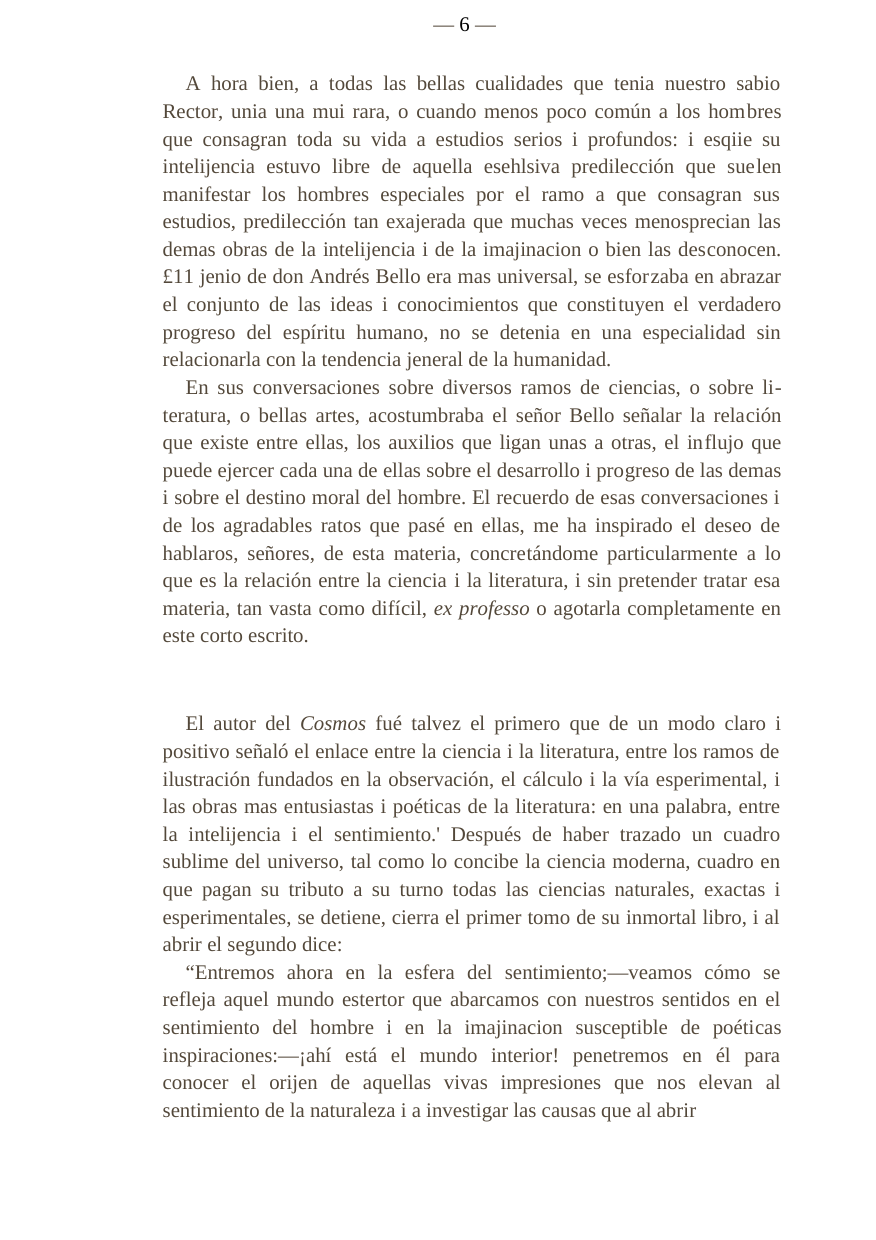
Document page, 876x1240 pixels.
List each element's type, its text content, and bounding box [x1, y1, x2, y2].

text En sus conversaciones sobre diversos ramos de ciencias, o sobre li­teratura, o bellas artes, acostumbraba el señor Bello señalar la rela­ción que existe entre ellas, los auxilios que ligan unas a otras, el in­flujo que puede ejercer cada una de ellas sobre el desarrollo i pro­greso de las demas i sobre el destino moral del hombre. El recuerdo de esas conversaciones i de los agradables ratos que pasé en ellas, me ha inspirado el deseo de hablaros, señores, de esta materia, concre­tándome particularmente a lo que es la relación entre la ciencia i la literatura, i sin pretender tratar esa materia, tan vasta como difí­cil, ex professo o agotarla completamente en este corto escrito. [162, 375, 781, 647]
text El autor del Cosmos fué talvez el primero que de un modo claro i positivo señaló el enlace entre la ciencia i la literatura, entre los ramos de ilustración fundados en la observación, el cálculo i la vía esperimental, i las obras mas entusiastas i poéticas de la literatura: en una palabra, entre la intelijencia i el sentimiento.' Después de haber trazado un cuadro sublime del universo, tal como lo concibe la ciencia moderna, cuadro en que pagan su tributo a su turno todas las ciencias naturales, exactas i esperimentales, se detiene, cierra el primer tomo de su inmortal libro, i al abrir el segundo dice: [162, 711, 781, 956]
text “Entremos ahora en la esfera del sentimiento;—veamos cómo se refleja aquel mundo estertor que abarcamos con nuestros sentidos en el sentimiento del hombre i en la imajinacion susceptible de poéti­cas inspiraciones:—¡ahí está el mundo interior! penetremos en él para conocer el orijen de aquellas vivas impresiones que nos elevan al sentimiento de la naturaleza i a investigar las causas que al abrir [162, 960, 781, 1122]
text A hora bien, a todas las bellas cualidades que tenia nuestro sabio Rector, unia una mui rara, o cuando menos poco común a los hom­bres que consagran toda su vida a estudios serios i profundos: i esqiie su intelijencia estuvo libre de aquella esehlsiva predilección que sue­len manifestar los hombres especiales por el ramo a que consagran sus estudios, predilección tan exajerada que muchas veces menosprecian las demas obras de la intelijencia i de la imajinacion o bien las des­conocen. £11 jenio de don Andrés Bello era mas universal, se esfor­zaba en abrazar el conjunto de las ideas i conocimientos que consti­tuyen el verdadero progreso del espíritu humano, no se detenia en una especialidad sin relacionarla con la tendencia jeneral de la hu­manidad. [162, 71, 781, 371]
